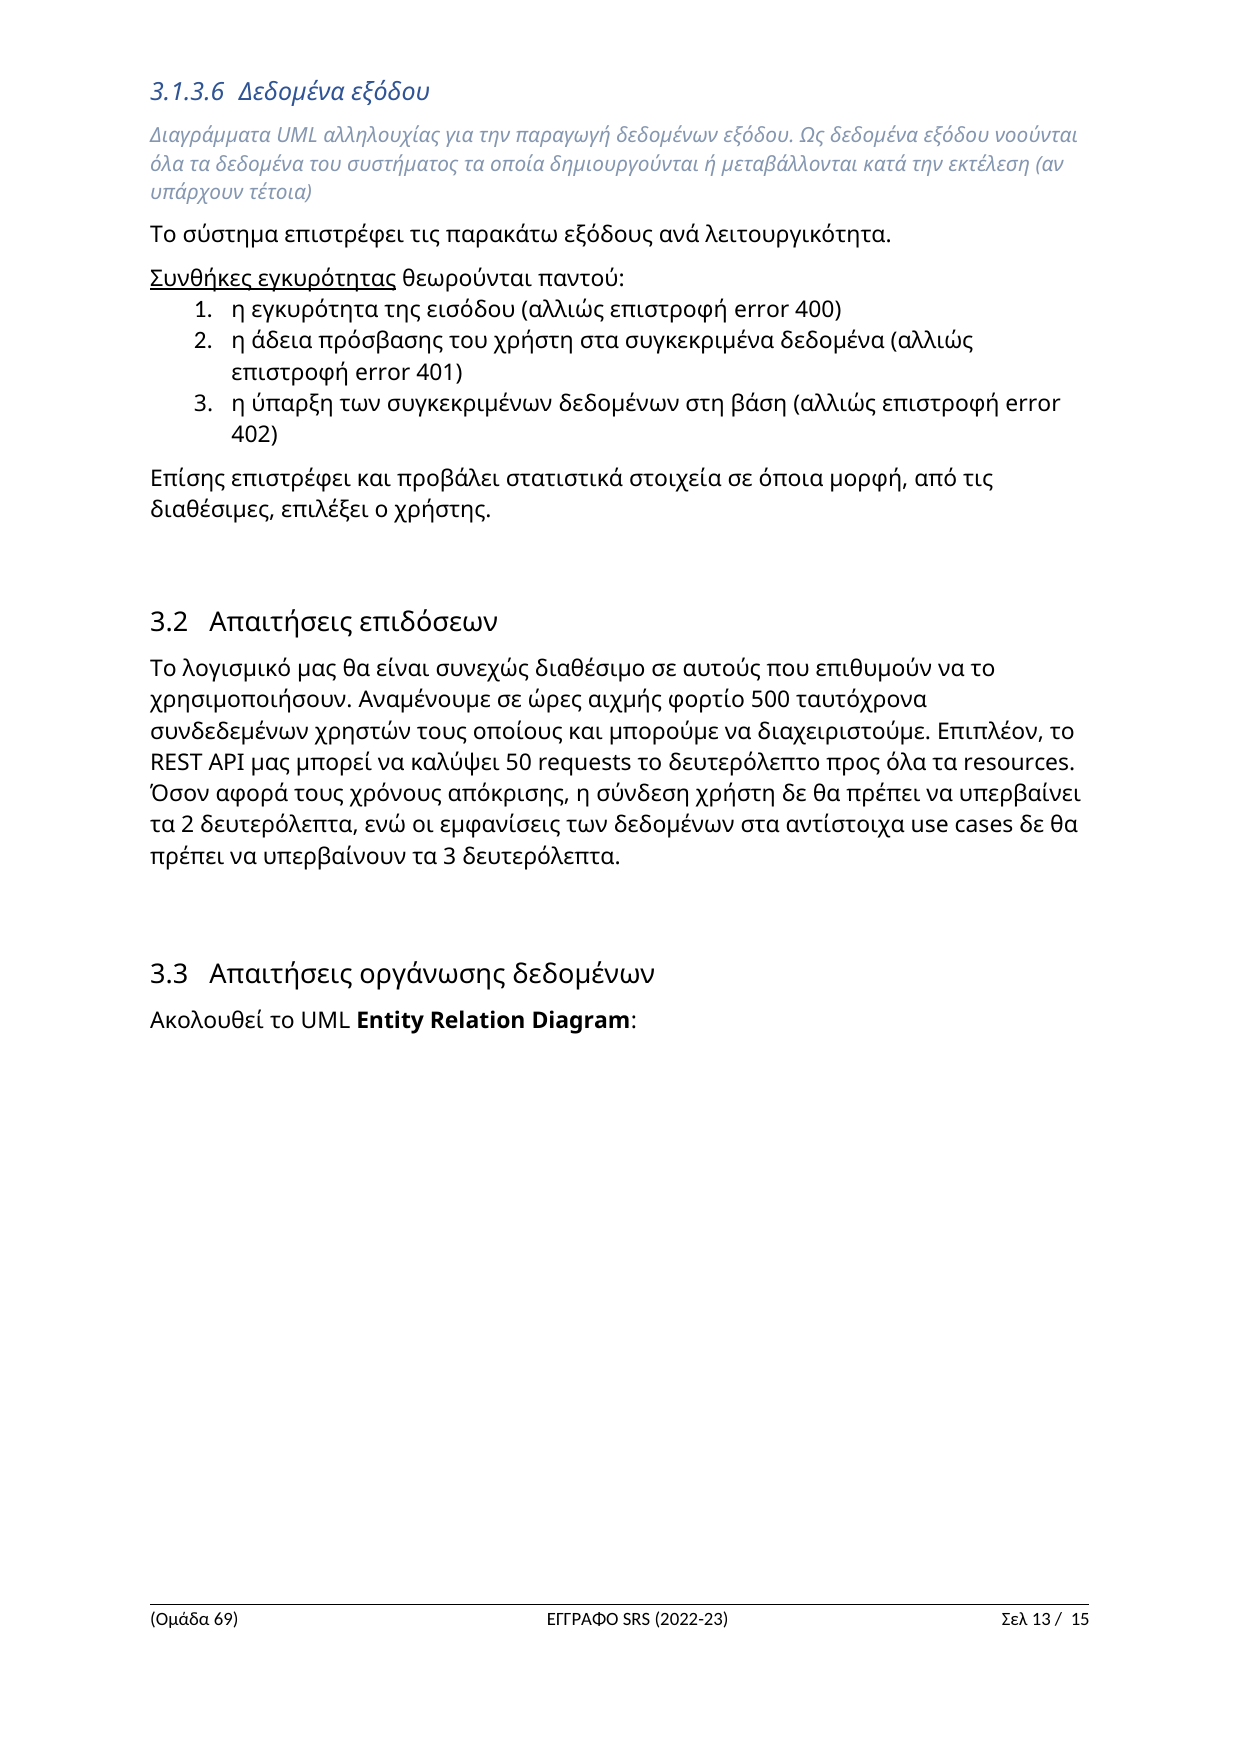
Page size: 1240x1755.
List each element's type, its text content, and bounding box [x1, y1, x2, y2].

text Διαγράμματα UML αλληλουχίας για την παραγωγή δεδομένων εξόδου. Ως δεδομένα εξόδου νοούνται όλα τα δεδομένα του συστήματος τα οποία δημιουργούνται ή μεταβάλλονται κατά την εκτέλεση (αν υπάρχουν τέτοια) [150, 120, 1089, 206]
text Συνθήκες εγκυρότητας θεωρούνται παντού: [150, 262, 1089, 293]
subtitle 3.2 Απαιτήσεις επιδόσεων [150, 603, 1089, 640]
list η εγκυρότητα της εισόδου (αλλιώς επιστροφή error 400) [194, 293, 1089, 324]
text Το σύστημα επιστρέφει τις παρακάτω εξόδους ανά λειτουργικότητα. [150, 218, 1089, 249]
text Το λογισμικό μας θα είναι συνεχώς διαθέσιμο σε αυτούς που επιθυμούν να το χρησιμοποιήσουν. Αναμένουμε σε ώρες αιχμής φορτίο 500 ταυτόχρονα συνδεδεμένων χρηστών τους οποίους και μπορούμε να διαχειριστούμε. Επιπλέον, το REST API μας μπορεί να καλύψει 50 requests το δευτερόλεπτο προς όλα τα resources. Όσον αφορά τους χρόνους απόκρισης, η σύνδεση χρήστη δε θα πρέπει να υπερβαίνει τα 2 δευτερόλεπτα, ενώ οι εμφανίσεις των δεδομένων στα αντίστοιχα use cases δε θα πρέπει να υπερβαίνουν τα 3 δευτερόλεπτα. [150, 652, 1089, 871]
text Ακολουθεί το UML Entity Relation Diagram: [150, 1004, 1089, 1036]
subtitle 3.1.3.6 Δεδομένα εξόδου [150, 74, 1089, 108]
subtitle 3.3 Απαιτήσεις οργάνωσης δεδομένων [150, 955, 1089, 992]
list η ύπαρξη των συγκεκριμένων δεδομένων στη βάση (αλλιώς επιστροφή error 402) [194, 387, 1089, 449]
list η άδεια πρόσβασης του χρήστη στα συγκεκριμένα δεδομένα (αλλιώς επιστροφή error 401) [194, 324, 1089, 387]
text Επίσης επιστρέφει και προβάλει στατιστικά στοιχεία σε όποια μορφή, από τις διαθέσιμες, επιλέξει ο χρήστης. [150, 462, 1089, 524]
